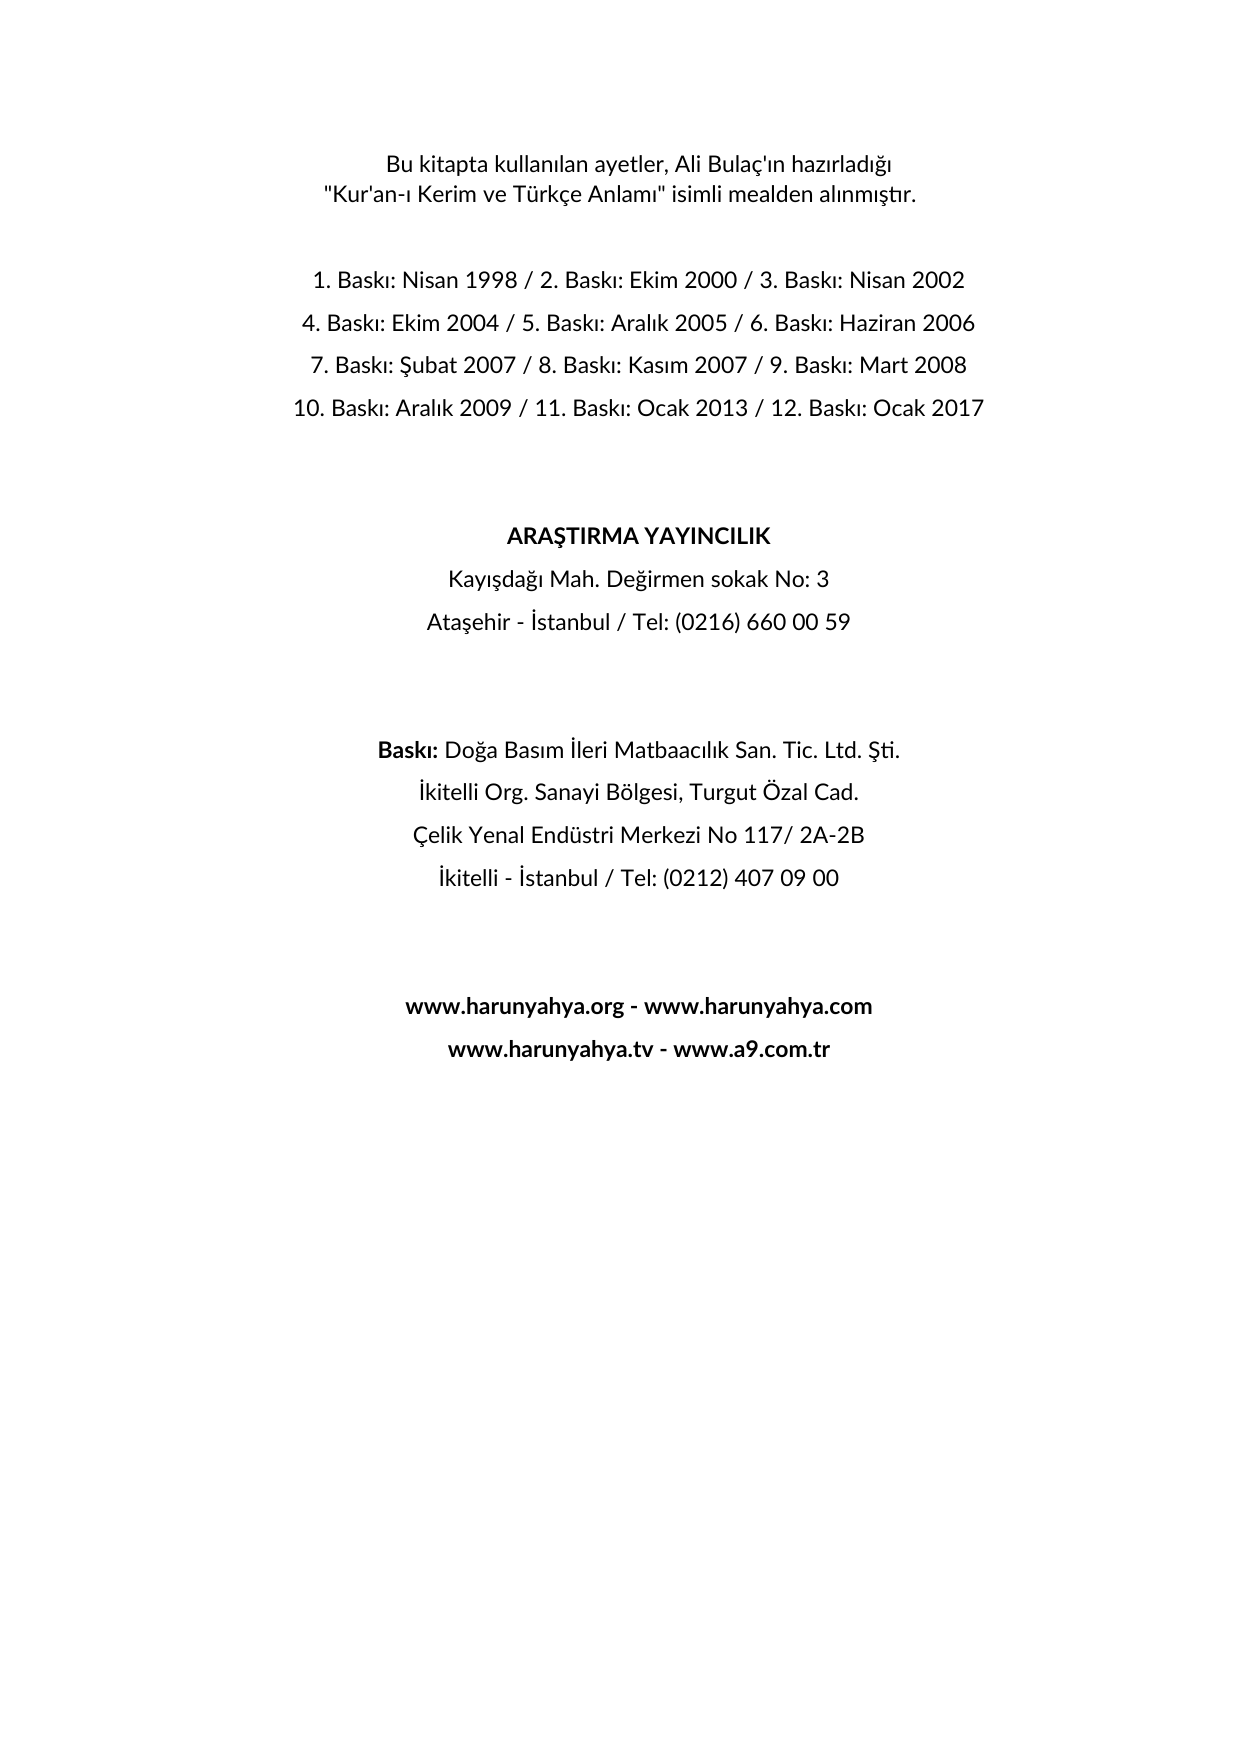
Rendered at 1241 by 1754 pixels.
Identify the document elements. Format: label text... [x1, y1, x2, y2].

text 4. Baskı: Ekim 2004 / 5. Baskı: Aralık 2005 / 6. Baskı: Haziran 2006 [75, 308, 1165, 336]
text Baskı: Doğa Basım İleri Matbaacılık San. Tic. Ltd. Şti. [75, 735, 1165, 763]
text İkitelli - İstanbul / Tel: (0212) 407 09 00 [75, 863, 1165, 891]
text Kayışdağı Mah. Değirmen sokak No: 3 [75, 564, 1165, 592]
text ARAŞTIRMA YAYINCILIK [75, 522, 1165, 549]
text 1. Baskı: Nisan 1998 / 2. Baskı: Ekim 2000 / 3. Baskı: Nisan 2002 [75, 266, 1165, 293]
text Bu kitapta kullanılan ayetler, Ali Bulaç'ın hazırladığı "Kur'an-ı Kerim ve Türkçe Anlamı" isimli mealden alınmıştır. [75, 150, 1165, 208]
text www.harunyahya.tv - www.a9.com.tr [75, 1034, 1165, 1062]
text Ataşehir - İstanbul / Tel: (0216) 660 00 59 [75, 607, 1165, 635]
text İkitelli Org. Sanayi Bölgesi, Turgut Özal Cad. [75, 778, 1165, 806]
text www.harunyahya.org - www.harunyahya.com [75, 992, 1165, 1019]
text 7. Baskı: Şubat 2007 / 8. Baskı: Kasım 2007 / 9. Baskı: Mart 2008 [75, 351, 1165, 378]
text Çelik Yenal Endüstri Merkezi No 117/ 2A-2B [75, 821, 1165, 848]
text 10. Baskı: Aralık 2009 / 11. Baskı: Ocak 2013 / 12. Baskı: Ocak 2017 [75, 394, 1165, 421]
